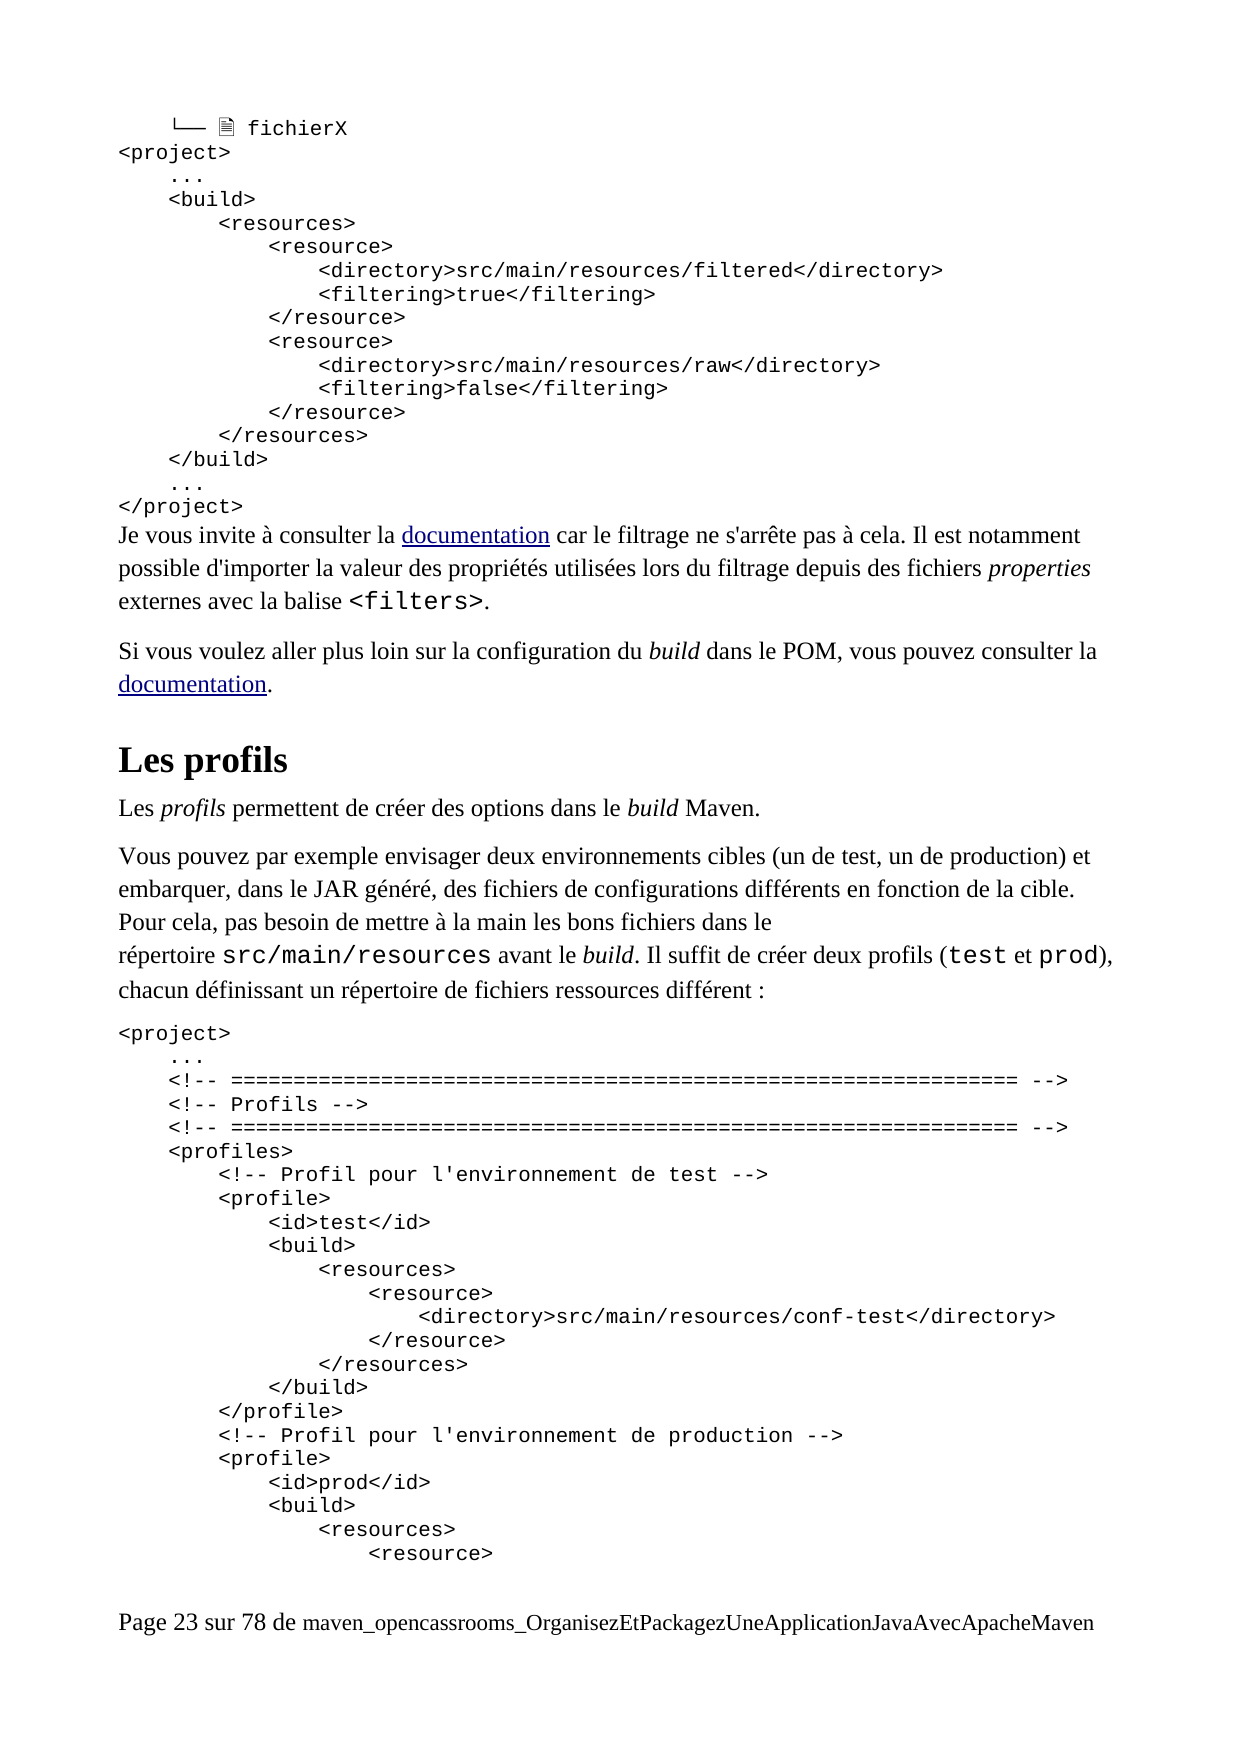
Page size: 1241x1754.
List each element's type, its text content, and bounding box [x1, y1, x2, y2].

text <resources> [118, 1259, 1122, 1283]
text </project> [118, 496, 1122, 520]
text <build> [118, 1235, 1122, 1259]
text <filtering>false</filtering> [118, 378, 1122, 402]
text Si vous voulez aller plus loin sur la configuration du build dans le POM, vous pouvez consulter la documentation. [118, 636, 1122, 698]
text <resource> [118, 236, 1122, 260]
text └── 🗎 fichierX [118, 118, 1122, 142]
text <id>prod</id> [118, 1472, 1122, 1496]
text <project> [118, 142, 1122, 165]
text <resource> [118, 1283, 1122, 1306]
text </resources> [118, 1354, 1122, 1377]
text <directory>src/main/resources/filtered</directory> [118, 260, 1122, 284]
text </resources> [118, 426, 1122, 449]
text </resource> [118, 402, 1122, 426]
text <id>test</id> [118, 1212, 1122, 1235]
text <resource> [118, 331, 1122, 354]
text <!-- =============================================================== --> [118, 1117, 1122, 1141]
text <directory>src/main/resources/raw</directory> [118, 354, 1122, 378]
text </resource> [118, 307, 1122, 331]
text <!-- Profil pour l'environnement de production --> [118, 1424, 1122, 1448]
text <!-- =============================================================== --> [118, 1070, 1122, 1093]
text </build> [118, 449, 1122, 473]
text <profile> [118, 1448, 1122, 1472]
text </profile> [118, 1401, 1122, 1424]
text <profiles> [118, 1141, 1122, 1164]
text <build> [118, 189, 1122, 213]
text <profile> [118, 1188, 1122, 1212]
text <!-- Profil pour l'environnement de test --> [118, 1164, 1122, 1188]
text <project> [118, 1023, 1122, 1046]
text ... [118, 1046, 1122, 1070]
text ... [118, 473, 1122, 496]
text <resource> [118, 1543, 1122, 1566]
text <filtering>true</filtering> [118, 284, 1122, 307]
text Vous pouvez par exemple envisager deux environnements cibles (un de test, un de production) et embarquer, dans le JAR généré, des fichiers de configurations différents en fonction de la cible. Pour cela, pas besoin de mettre à la main les bons fichiers dans le répertoire src/main/resources avant le build. Il suffit de créer deux profils (test et prod), chacun définissant un répertoire de fichiers ressources différent : [118, 841, 1122, 1004]
text </resource> [118, 1330, 1122, 1354]
subtitle Les profils [118, 738, 1122, 781]
text <!-- Profils --> [118, 1093, 1122, 1117]
text ... [118, 165, 1122, 189]
text <resources> [118, 1519, 1122, 1543]
text Les profils permettent de créer des options dans le build Maven. [118, 793, 1122, 822]
text <build> [118, 1496, 1122, 1519]
text <directory>src/main/resources/conf-test</directory> [118, 1306, 1122, 1330]
text Je vous invite à consulter la documentation car le filtrage ne s'arrête pas à cela. Il est notamment possible d'importer la valeur des propriétés utilisées lors du filtrage depuis des fichiers properties externes avec la balise <filters>. [118, 520, 1122, 617]
text </build> [118, 1377, 1122, 1401]
text <resources> [118, 213, 1122, 236]
